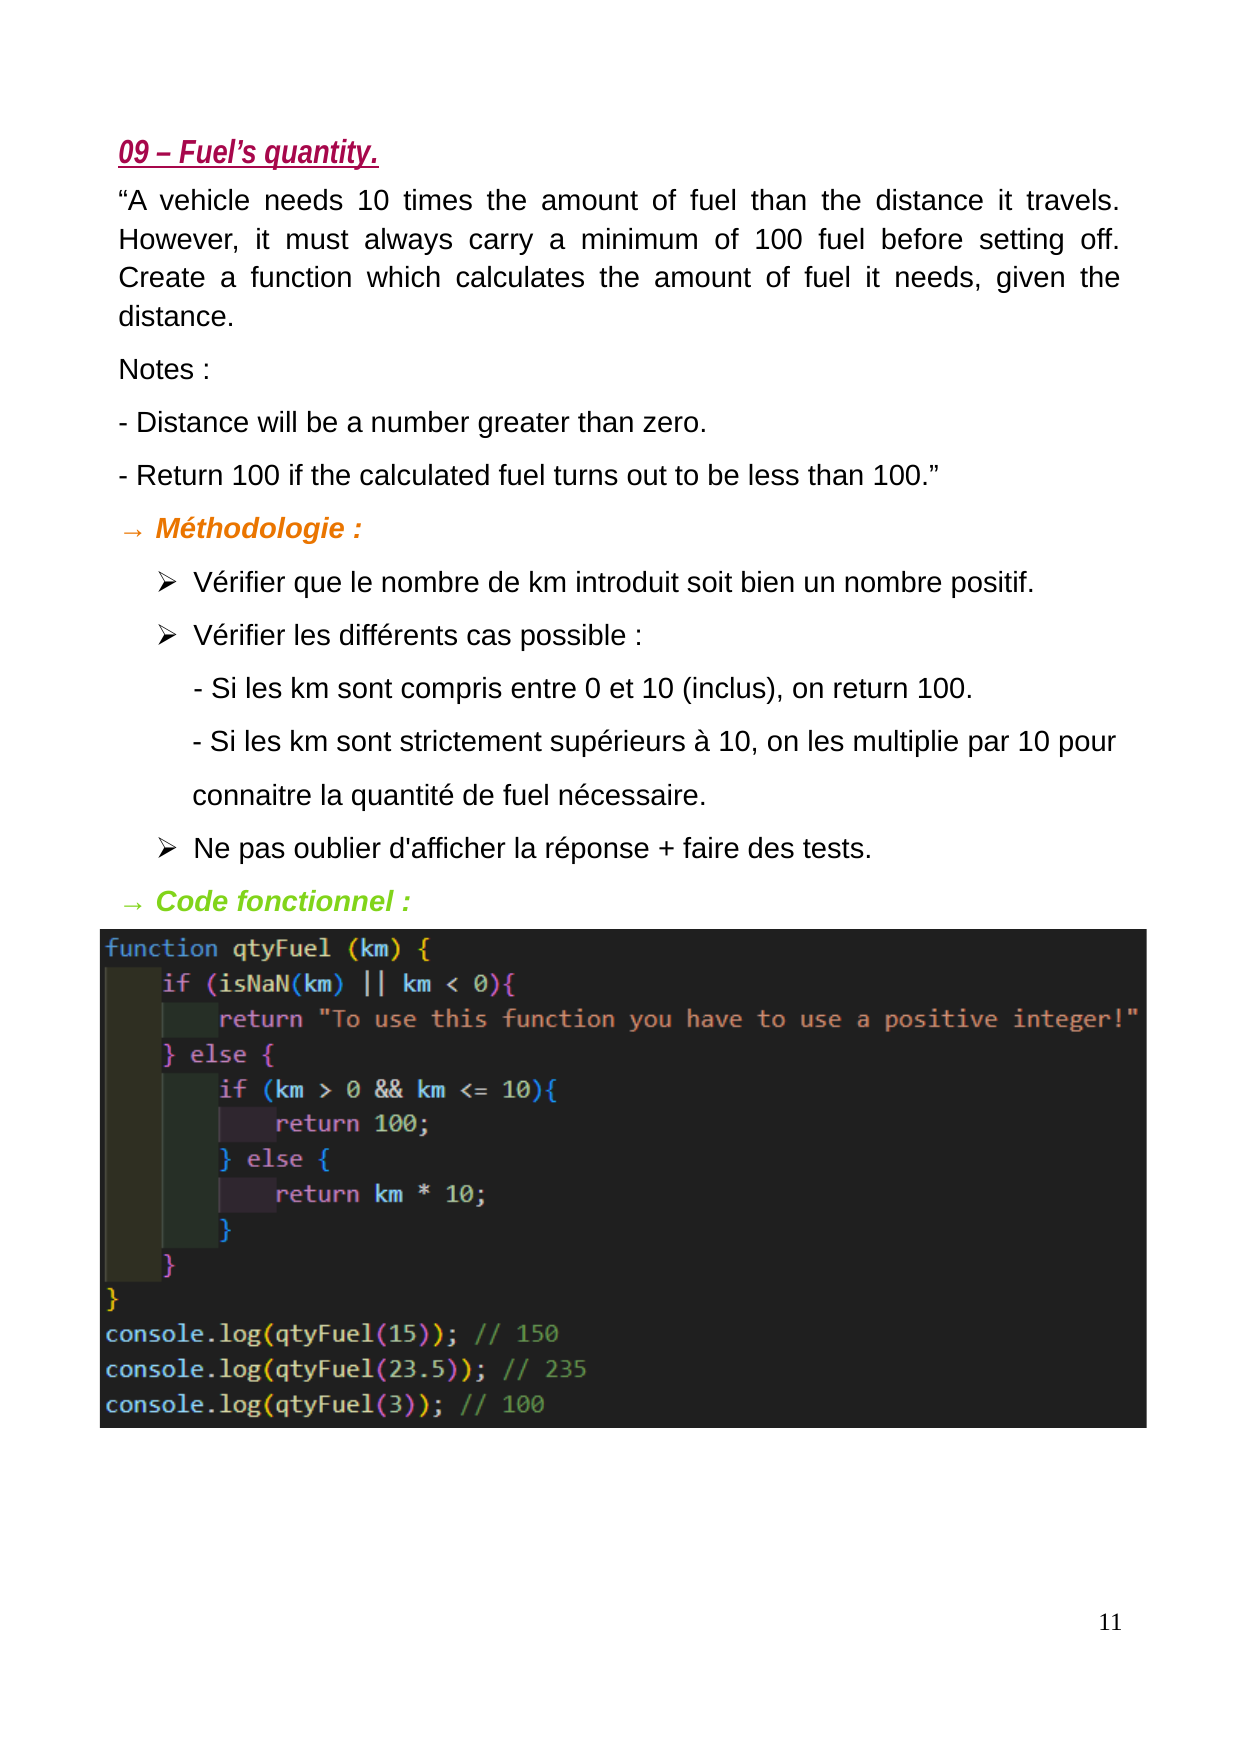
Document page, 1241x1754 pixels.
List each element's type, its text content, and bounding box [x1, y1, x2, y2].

text → Méthodologie : [118, 512, 1122, 545]
list Vérifier les différents cas possible : [156, 618, 1122, 652]
list Vérifier que le nombre de km introduit soit bien un nombre positif. [156, 565, 1122, 598]
subtitle 09 – Fuel’s quantity. [118, 133, 1122, 171]
text connaitre la quantité de fuel nécessaire. [118, 778, 1122, 811]
text → Code fonctionnel : [118, 884, 1122, 918]
list - Si les km sont compris entre 0 et 10 (inclus), on return 100. [156, 671, 1122, 705]
text - Distance will be a number greater than zero. [118, 405, 1122, 439]
picture [99, 929, 1147, 1428]
text “A vehicle needs 10 times the amount of fuel than the distance it travels. However, it must always carry a minimum of 100 fuel before setting off. Create a function which calculates the amount of fuel it needs, given the distance. [118, 183, 1122, 333]
text Notes : [118, 352, 1122, 386]
text - Return 100 if the calculated fuel turns out to be less than 100.” [118, 458, 1122, 492]
text - Si les km sont strictement supérieurs à 10, on les multiplie par 10 pour [118, 724, 1122, 758]
list Ne pas oublier d'afficher la réponse + faire des tests. [156, 831, 1122, 864]
